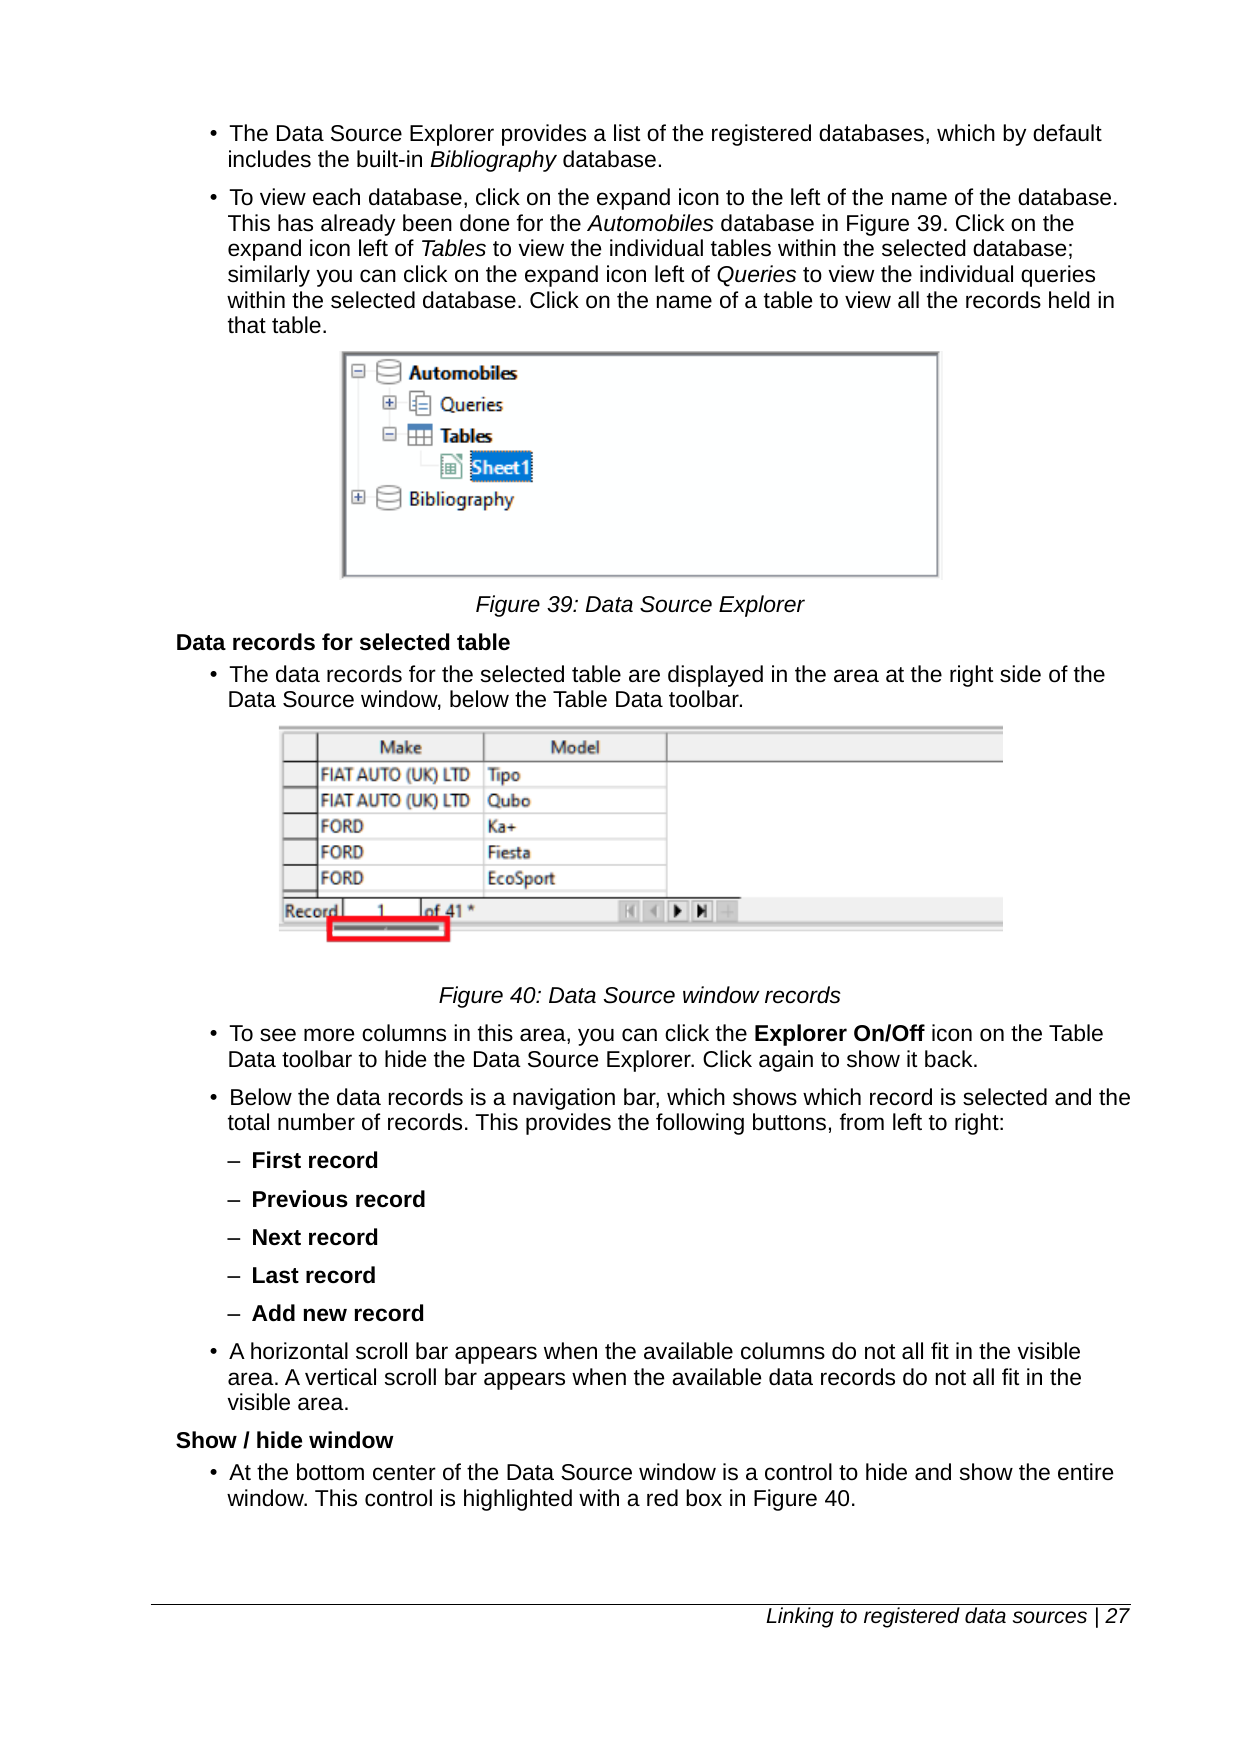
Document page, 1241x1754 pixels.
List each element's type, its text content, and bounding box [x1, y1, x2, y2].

list The data records for the selected table are displayed in the area at the right side of the Data Source window, below the Table Data toolbar. [209, 661, 1131, 713]
text Show / hide window [176, 1428, 1131, 1454]
list At the bottom center of the Data Source window is a control to hide and show the entire window. This control is highlighted with a red box in Figure 40. [209, 1460, 1131, 1511]
text Figure 40: Data Source window records [279, 983, 1003, 1008]
list To see more columns in this area, you can click the Explorer On/Off icon on the Table Data toolbar to hide the Data Source Explorer. Click again to show it back. [209, 1021, 1131, 1072]
list Below the data records is a navigation bar, which shows which record is selected and the total number of records. This provides the following buttons, from left to right: [209, 1084, 1131, 1136]
list A horizontal scroll bar appears when the available columns do not all fit in the visible area. A vertical scroll bar appears when the available data records do not all fit in the visible area. [209, 1339, 1131, 1416]
list The Data Source Explorer provides a list of the registered databases, which by default includes the built-in Bibliography database. [209, 121, 1131, 172]
list Last record [227, 1263, 1131, 1288]
list Add new record [227, 1301, 1131, 1326]
text Figure 39: Data Source Explorer [339, 592, 942, 617]
list First record [227, 1148, 1131, 1174]
list Previous record [227, 1186, 1131, 1212]
list To view each database, click on the expand icon to the left of the name of the database. This has already been done for the Automobiles database in Figure 39. Click on the expand icon left of Tables to view the individual tables within the selected database; similarly you can click on the expand icon left of Queries to view the individual queries within the selected database. Click on the name of a table to view all the records held in that table. [209, 185, 1131, 338]
picture [278, 725, 1003, 971]
text Data records for selected table [176, 629, 1131, 655]
picture [339, 351, 943, 580]
list Next record [227, 1224, 1131, 1250]
